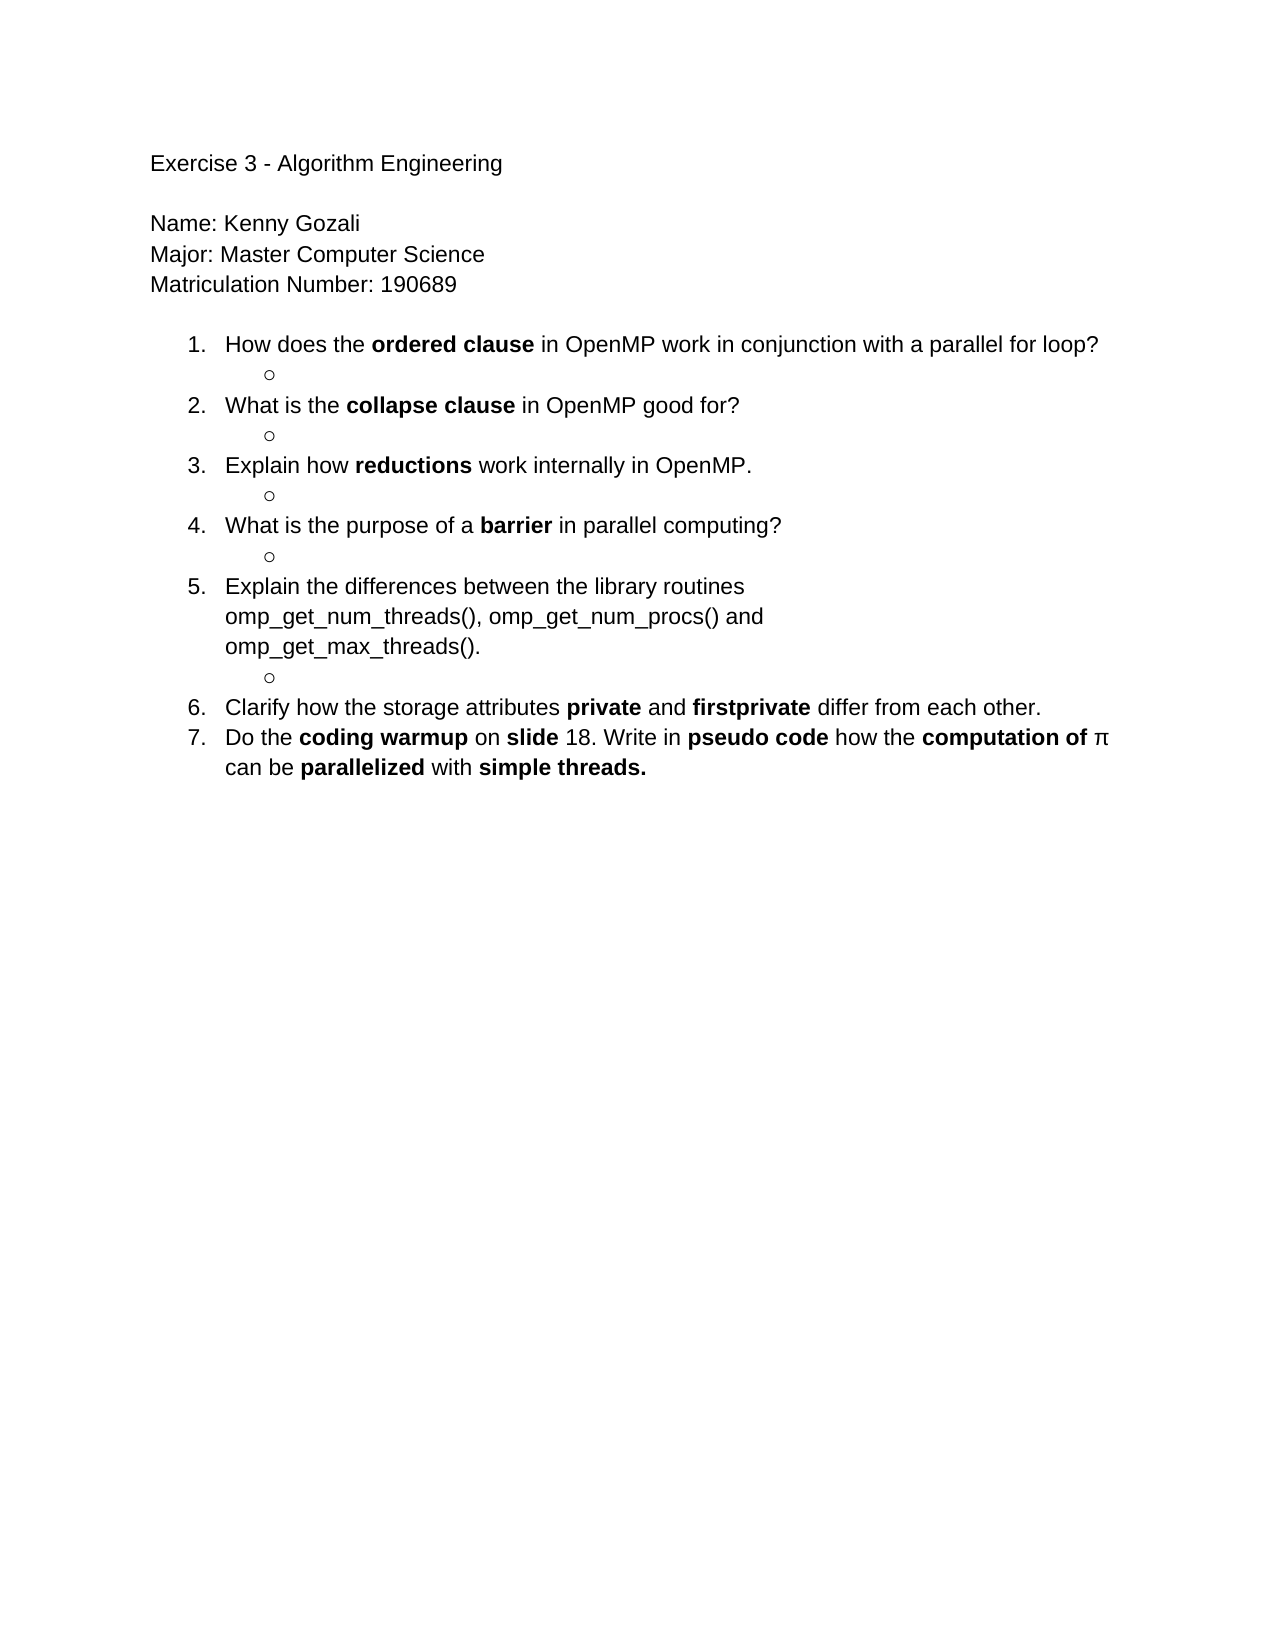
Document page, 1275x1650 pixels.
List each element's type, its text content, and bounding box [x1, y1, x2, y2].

text Major: Master Computer Science [150, 241, 1125, 267]
list How does the ordered clause in OpenMP work in conjunction with a parallel for loop? [187, 331, 1125, 358]
list What is the collapse clause in OpenMP good for? [187, 392, 1125, 418]
text Matriculation Number: 190689 [150, 271, 1125, 297]
text omp_get_max_threads(). [225, 633, 1125, 660]
list Explain how reductions work internally in OpenMP. [187, 452, 1125, 478]
text Exercise 3 - Algorithm Engineering [150, 150, 1125, 176]
list Explain the differences between the library routines [187, 573, 1125, 599]
text Name: Kenny Gozali [150, 210, 1125, 237]
list Clarify how the storage attributes private and firstprivate differ from each other. [187, 694, 1125, 720]
list What is the purpose of a barrier in parallel computing? [187, 512, 1125, 539]
text omp_get_num_threads(), omp_get_num_procs() and [225, 603, 1125, 629]
list Do the coding warmup on slide 18. Write in pseudo code how the computation of π can be parallelized with simple threads. [187, 724, 1125, 781]
